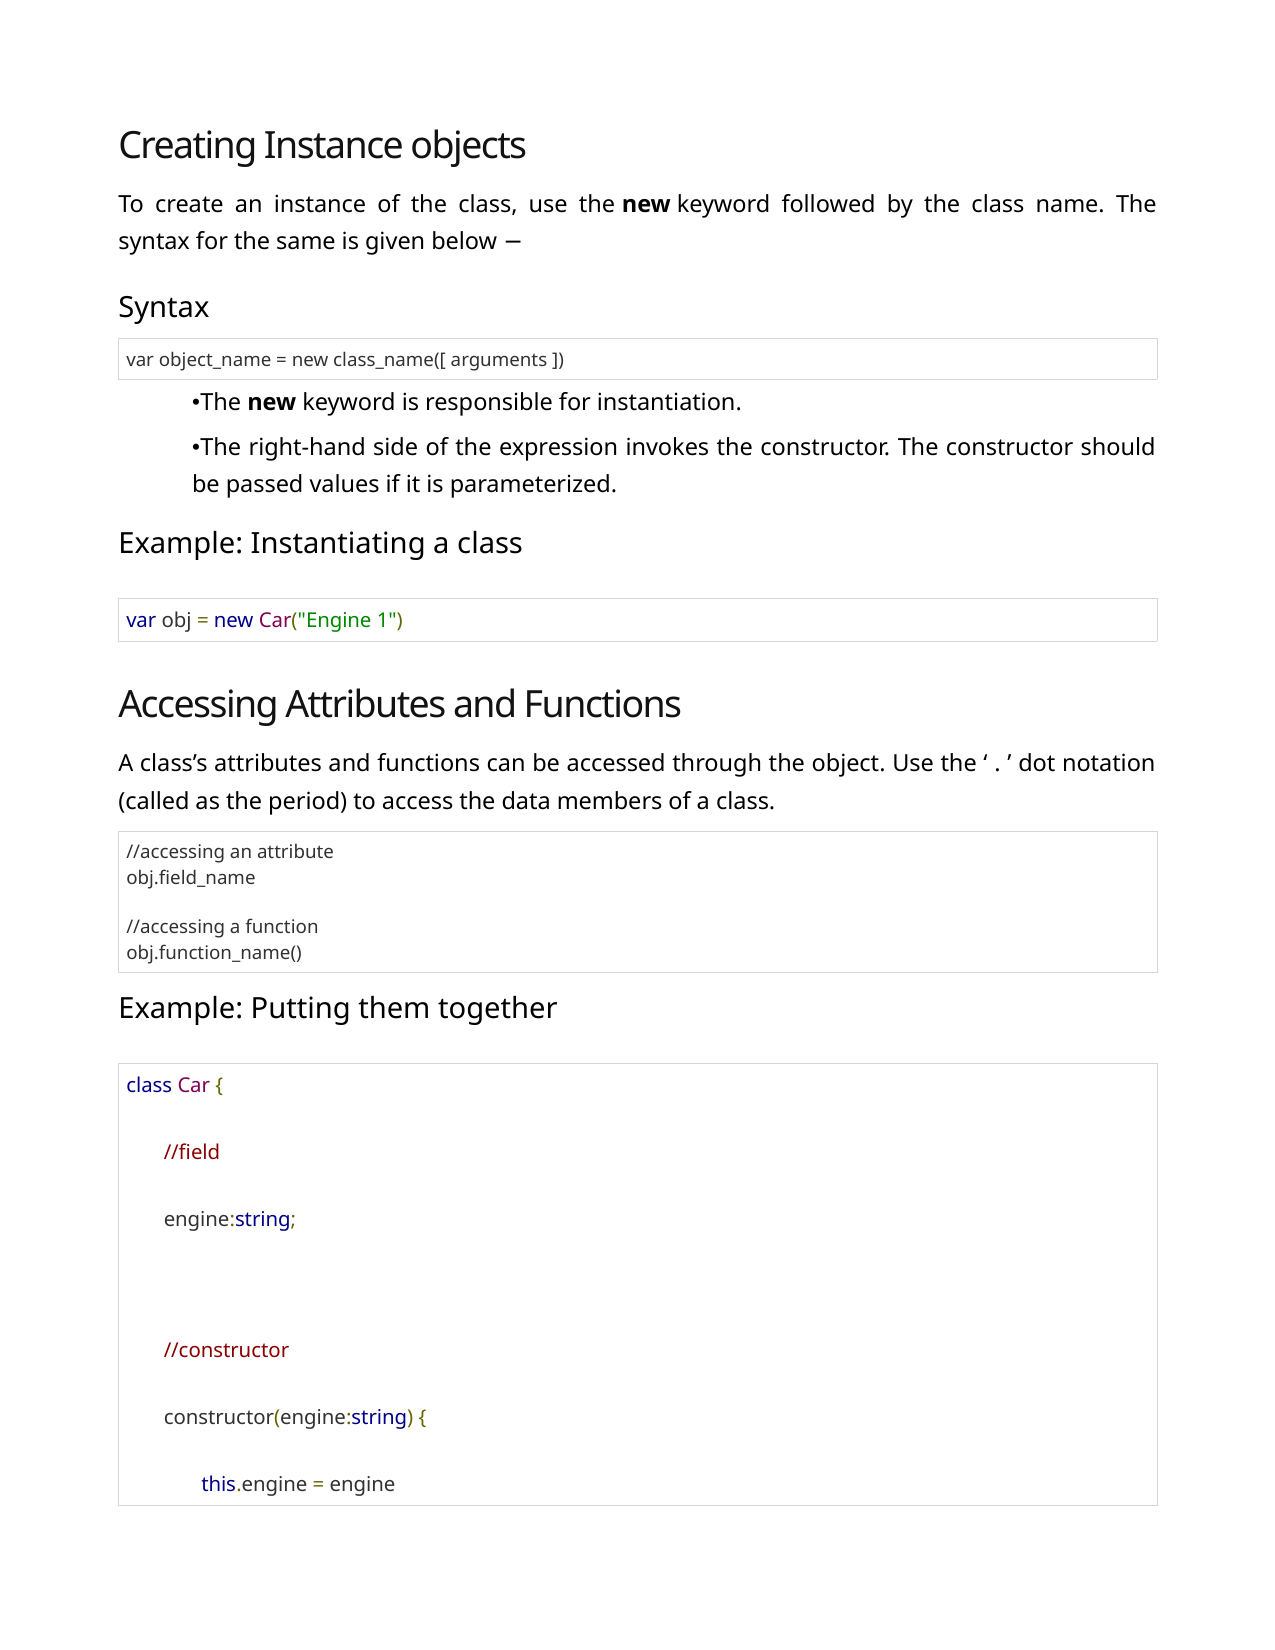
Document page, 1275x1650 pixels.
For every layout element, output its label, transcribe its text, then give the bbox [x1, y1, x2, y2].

subtitle Example: Putting them together [118, 987, 1157, 1027]
text //field [119, 1129, 1157, 1165]
text var object_name = new class_name([ arguments ]) [119, 339, 1157, 379]
text engine:string; [119, 1196, 1157, 1232]
text //constructor [119, 1328, 1157, 1363]
subtitle Creating Instance objects [118, 118, 1157, 169]
text class Car { [119, 1064, 1157, 1098]
text constructor(engine:string) { [119, 1395, 1157, 1431]
text //accessing an attribute [119, 832, 1157, 856]
text this.engine = engine [119, 1462, 1157, 1505]
subtitle Accessing Attributes and Functions [118, 678, 1157, 729]
subtitle Syntax [118, 286, 1157, 326]
list The new keyword is responsible for instantiation. [118, 380, 1157, 417]
text //accessing a function [119, 906, 1157, 931]
text obj.function_name() [119, 931, 1157, 972]
text A class’s attributes and functions can be accessed through the object. Use the ‘ . ’ dot notation (called as the period) to access the data members of a class. [118, 741, 1157, 816]
text obj.field_name [119, 856, 1157, 890]
subtitle Example: Instantiating a class [118, 522, 1157, 562]
text var obj = new Car("Engine 1") [119, 599, 1157, 641]
list The right-hand side of the expression invokes the constructor. The constructor should be passed values if it is parameterized. [118, 425, 1157, 500]
text To create an instance of the class, use the new keyword followed by the class name. The syntax for the same is given below − [118, 182, 1157, 257]
